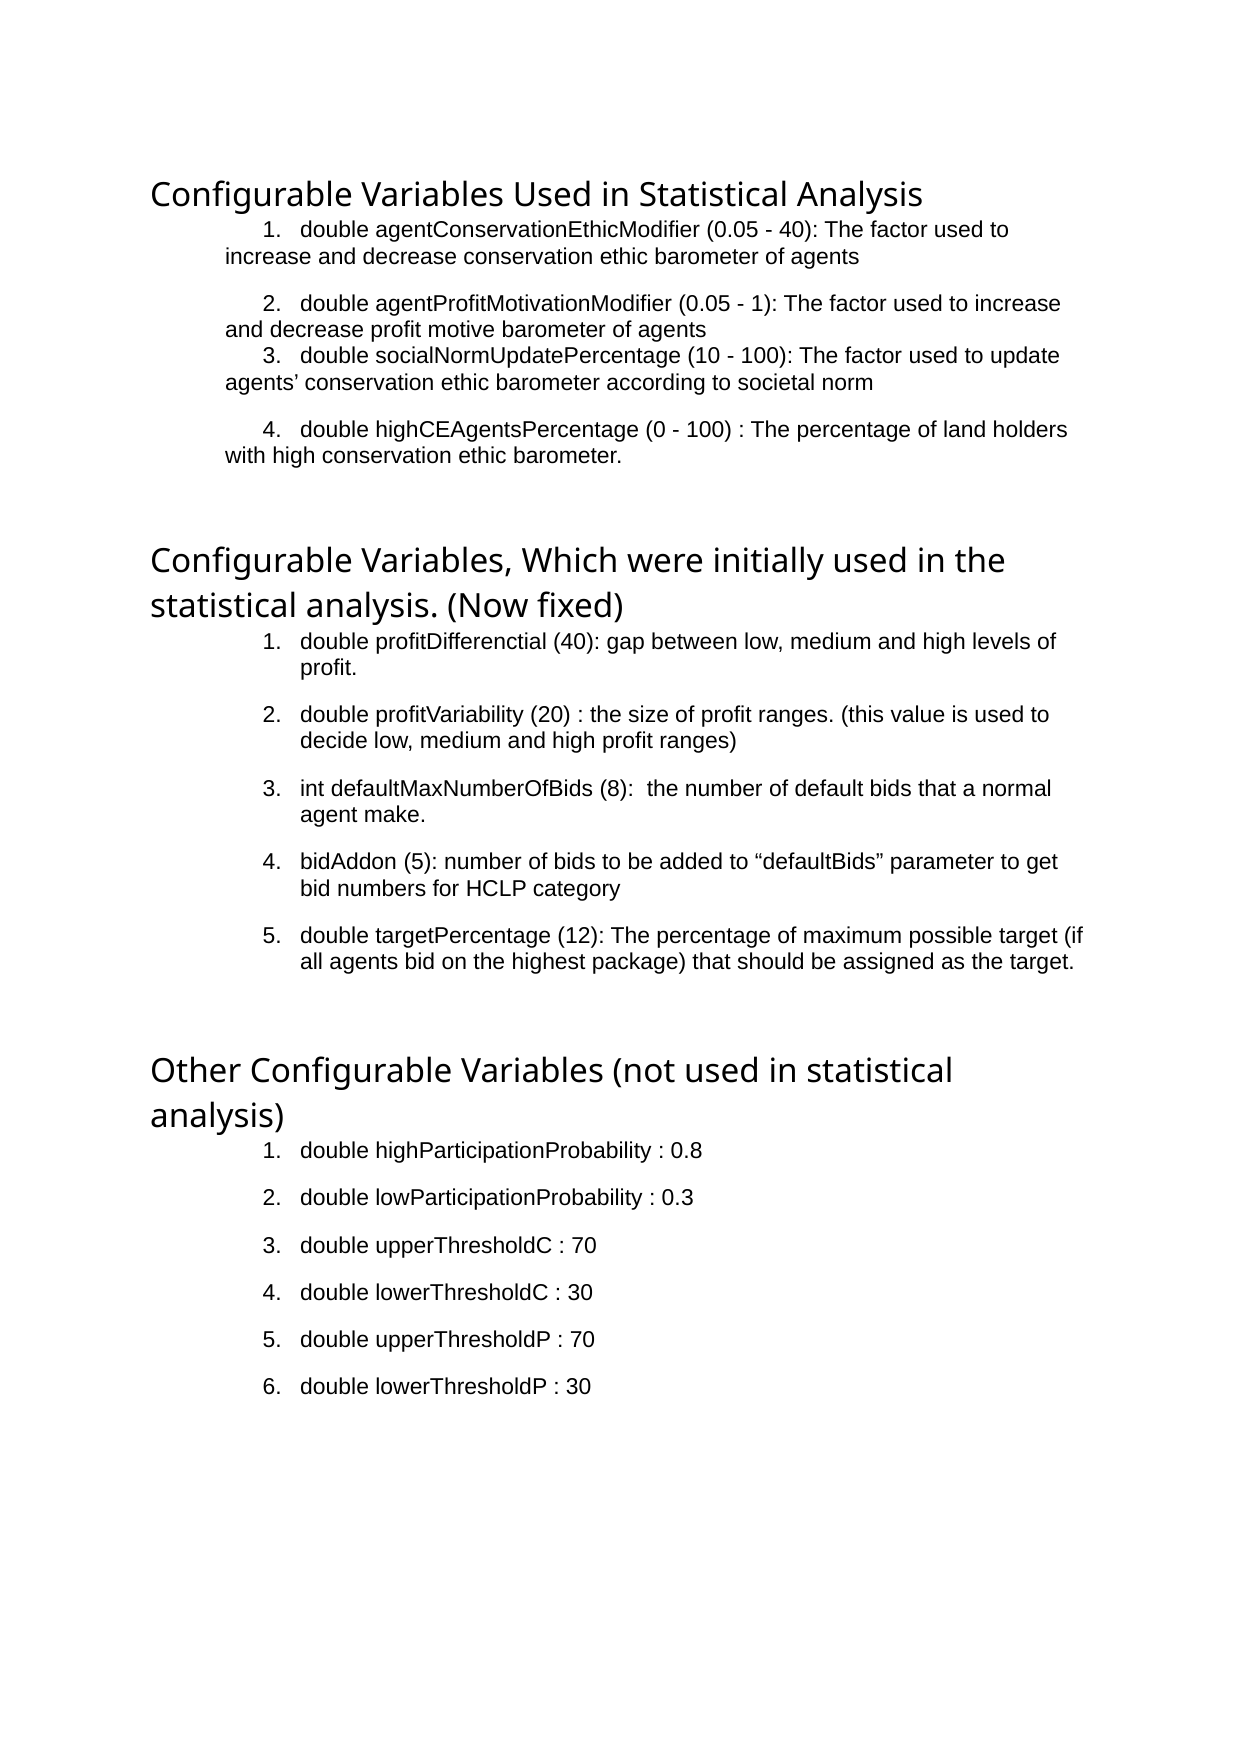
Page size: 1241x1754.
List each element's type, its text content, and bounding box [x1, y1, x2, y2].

list double highCEAgentsPercentage (0 - 100) : The percentage of land holders with high conservation ethic barometer. [225, 416, 1090, 469]
list bidAddon (5): number of bids to be added to “defaultBids” parameter to get bid numbers for HCLP category [262, 848, 1090, 901]
list double socialNormUpdatePercentage (10 - 100): The factor used to update agents’ conservation ethic barometer according to societal norm [225, 342, 1090, 395]
subtitle Configurable Variables, Which were initially used in the statistical analysis. (Now fixed) [150, 537, 1090, 628]
list double profitDifferenctial (40): gap between low, medium and high levels of profit. [262, 628, 1090, 680]
list double lowerThresholdC : 30 [225, 1279, 1090, 1305]
subtitle Configurable Variables Used in Statistical Analysis [150, 171, 1090, 216]
list double highParticipationProbability : 0.8 [225, 1137, 1090, 1163]
list double agentProfitMotivationModifier (0.05 - 1): The factor used to increase and decrease profit motive barometer of agents [225, 290, 1090, 342]
list double agentConservationEthicModifier (0.05 - 40): The factor used to increase and decrease conservation ethic barometer of agents [225, 216, 1090, 269]
list double profitVariability (20) : the size of profit ranges. (this value is used to decide low, medium and high profit ranges) [262, 701, 1090, 754]
list int defaultMaxNumberOfBids (8): the number of default bids that a normal agent make. [262, 775, 1090, 827]
list double upperThresholdP : 70 [225, 1326, 1090, 1352]
list double lowParticipationProbability : 0.3 [225, 1184, 1090, 1211]
list double lowerThresholdP : 30 [225, 1373, 1090, 1399]
list double targetPercentage (12): The percentage of maximum possible target (if all agents bid on the highest package) that should be assigned as the target. [262, 922, 1090, 974]
list double upperThresholdC : 70 [225, 1232, 1090, 1258]
subtitle Other Configurable Variables (not used in statistical analysis) [150, 1046, 1090, 1137]
